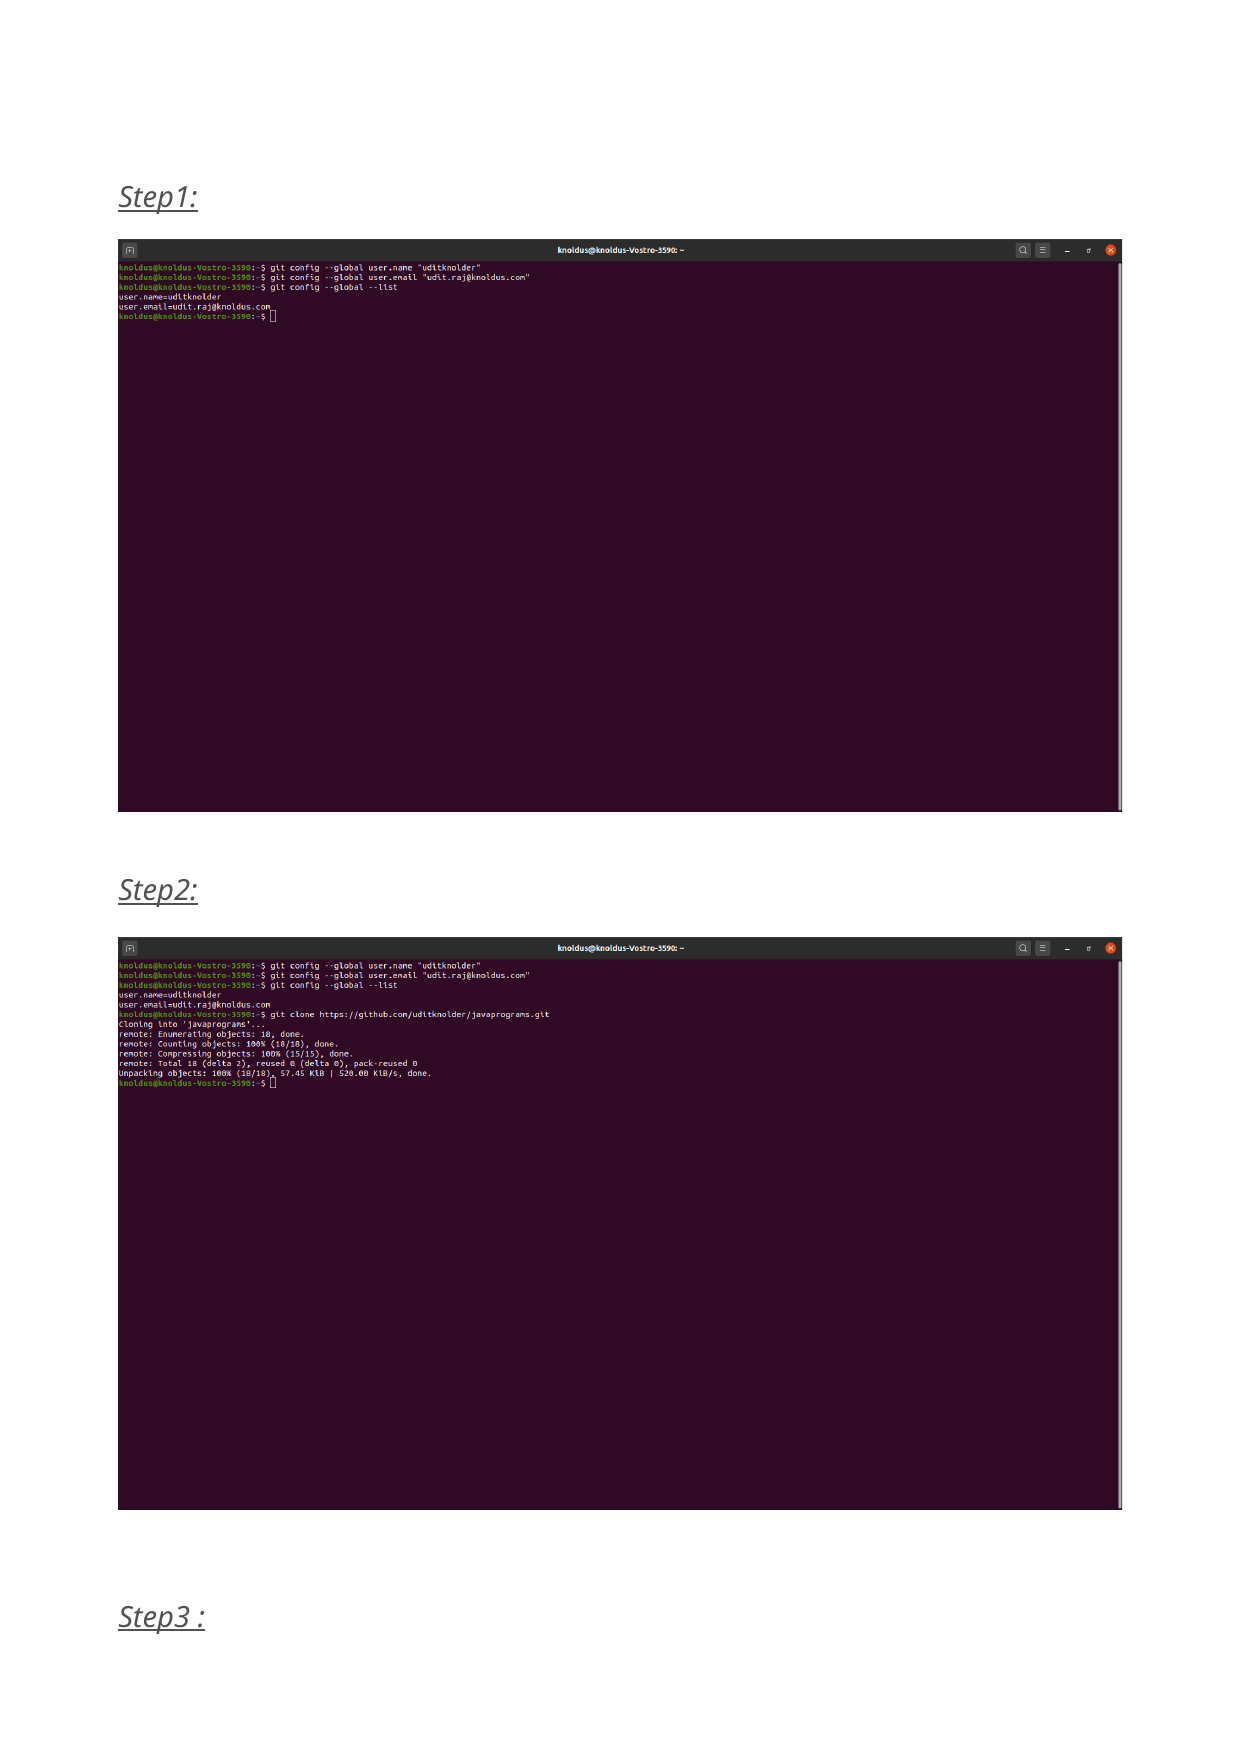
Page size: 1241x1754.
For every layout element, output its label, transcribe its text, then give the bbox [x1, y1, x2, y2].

picture [118, 937, 1123, 1510]
picture [118, 239, 1123, 812]
text Step2: [118, 869, 1122, 909]
text Step3 : [118, 1596, 1122, 1636]
text Step1: [118, 176, 1122, 216]
